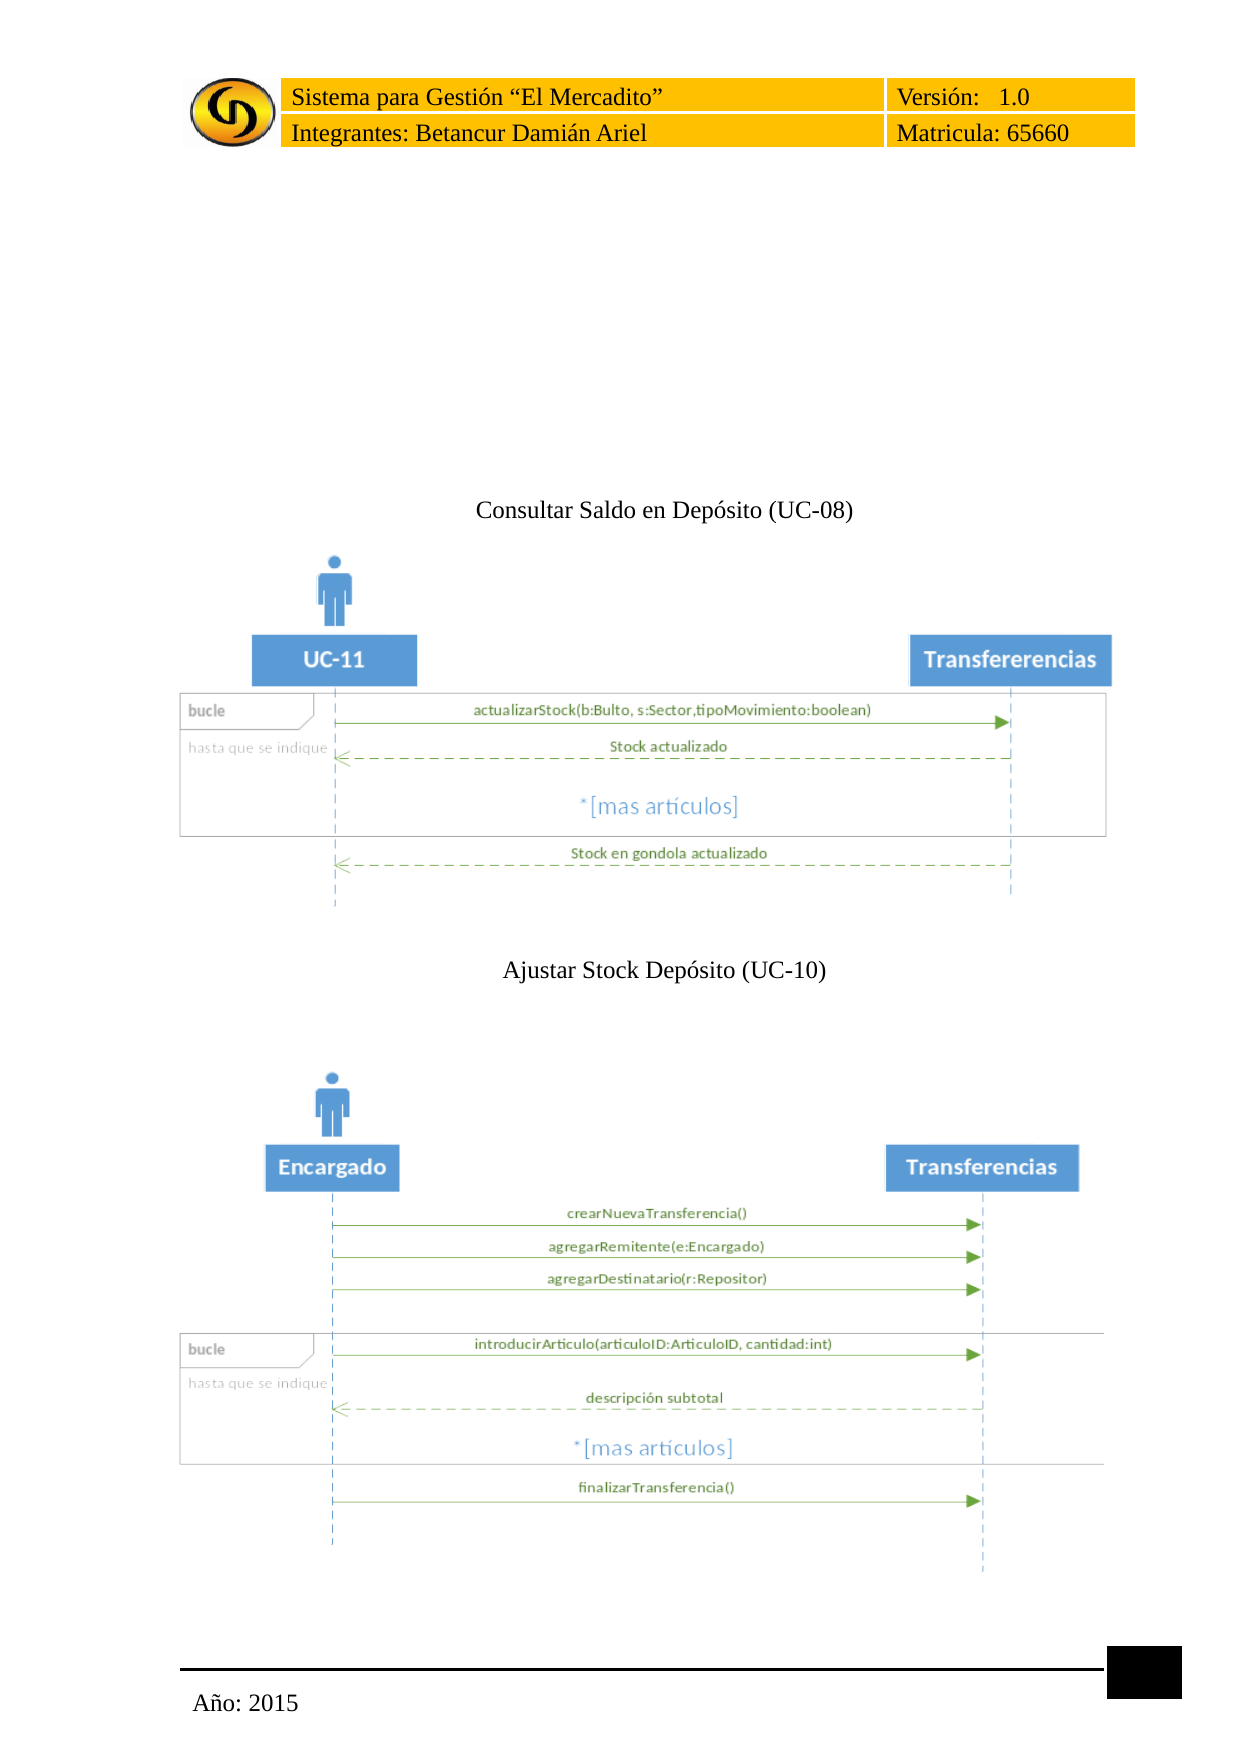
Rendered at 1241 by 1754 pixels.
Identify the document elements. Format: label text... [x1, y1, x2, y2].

text Consultar Saldo en Depósito (UC-08) [177, 495, 1152, 524]
text Ajustar Stock Depósito (UC-10) [177, 955, 1152, 984]
